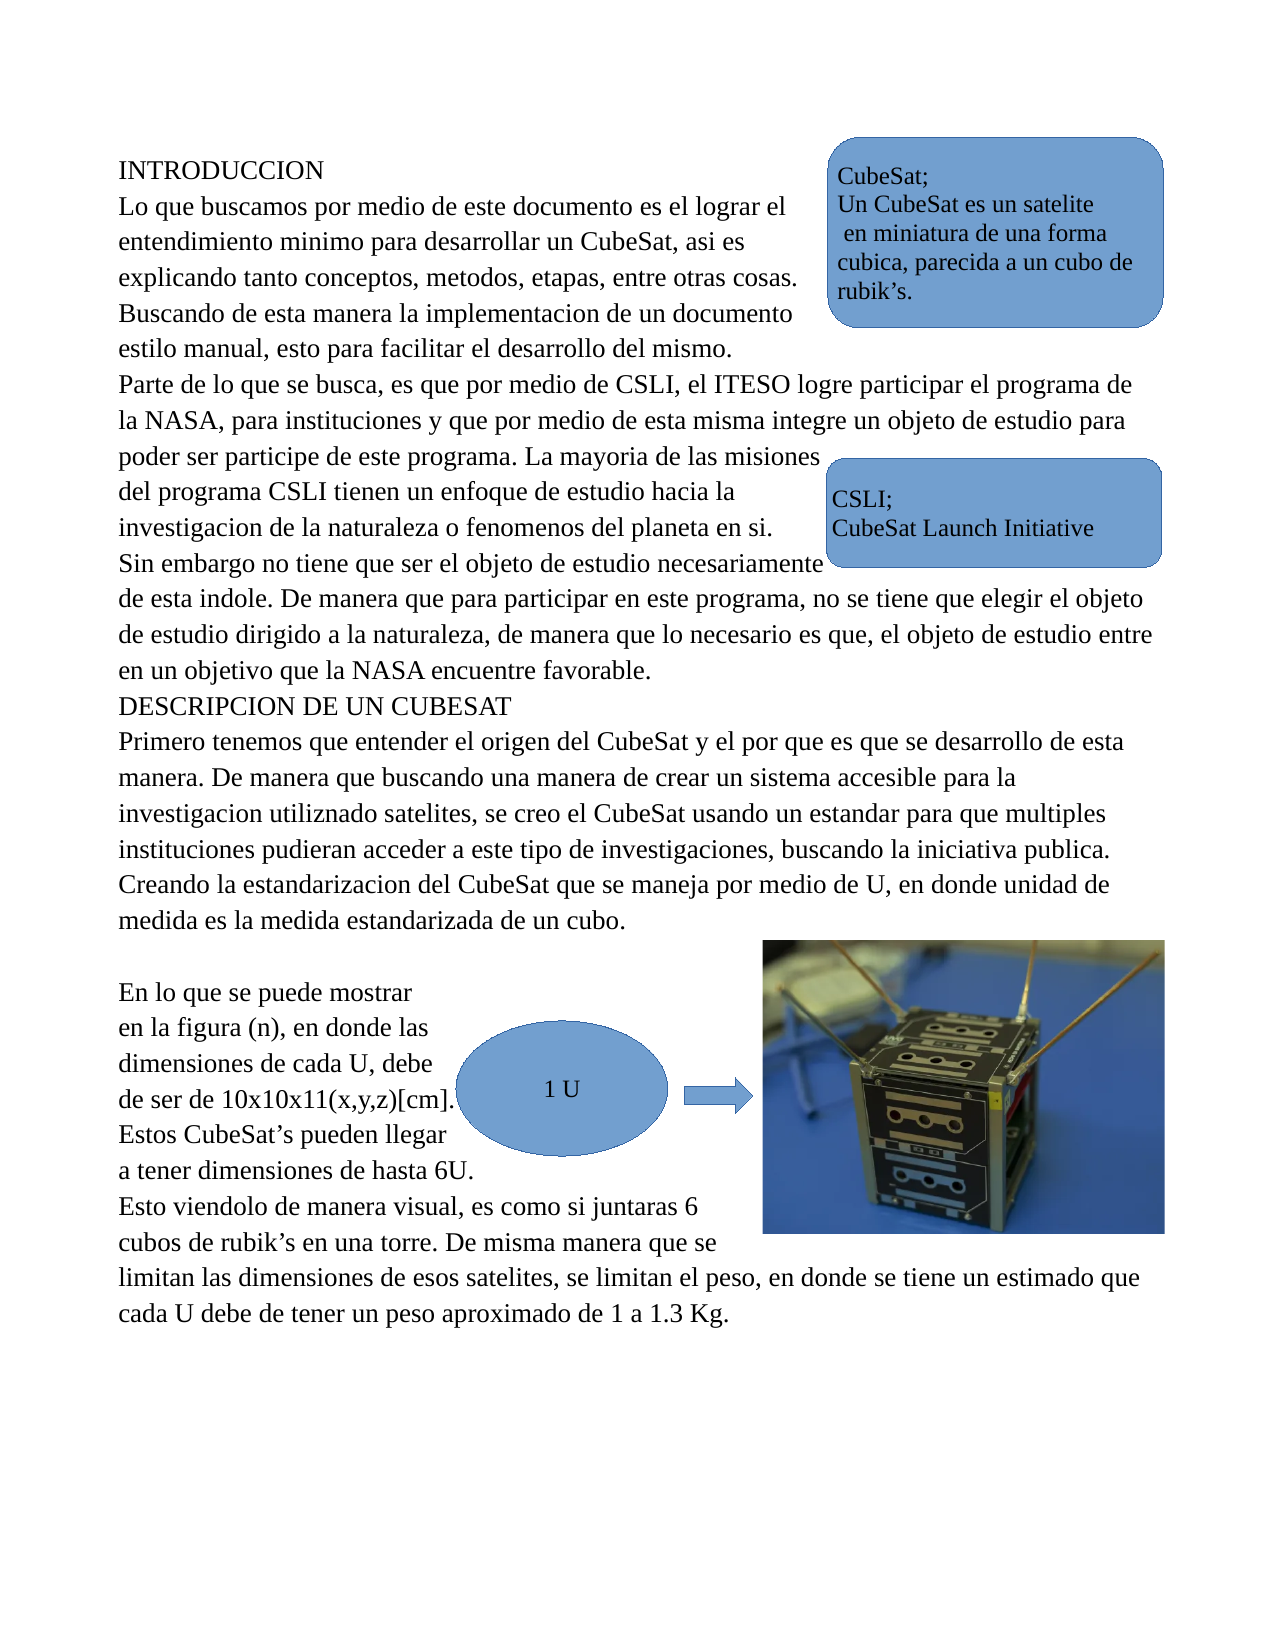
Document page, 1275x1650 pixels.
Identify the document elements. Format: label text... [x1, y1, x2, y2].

text [736, 1083, 762, 1114]
text Estos CubeSat’s pueden llegar [118, 1118, 514, 1150]
text [647, 1047, 762, 1078]
text Sin embargo no tiene que ser el objeto de estudio necesariamente [118, 547, 1157, 578]
text [661, 1083, 735, 1114]
text Parte de lo que se busca, es que por medio de CSLI, el ITESO logre participar el programa de la NASA, para instituciones y que por medio de esta misma integre un objeto de estudio para poder ser participe de este programa. La mayoria de las misiones [118, 368, 1157, 471]
text del programa CSLI tienen un enfoque de estudio hacia la [118, 475, 826, 507]
text Esto viendolo de manera visual, es como si juntaras 6 cubos de rubik’s en una torre. De misma manera que se limitan las dimensiones de esos satelites, se limitan el peso, en donde se tiene un estimado que cada U debe de tener un peso aproximado de 1 a 1.3 Kg. [118, 1190, 1157, 1328]
text entendimiento minimo para desarrollar un CubeSat, asi es [118, 225, 827, 256]
text Primero tenemos que entender el origen del CubeSat y el por que es que se desarrollo de esta manera. De manera que buscando una manera de crear un sistema accesible para la investigacion utiliznado satelites, se creo el CubeSat usando un estandar para que multiples instituciones pudieran acceder a este tipo de investigaciones, buscando la iniciativa publica. [118, 726, 1157, 864]
text Lo que buscamos por medio de este documento es el lograr el [118, 189, 827, 221]
text INTRODUCCION [118, 154, 831, 185]
text Creando la estandarizacion del CubeSat que se maneja por medio de U, en donde unidad de medida es la medida estandarizada de un cubo. [118, 868, 1157, 935]
text DESCRIPCION DE UN CUBESAT [118, 690, 1157, 721]
text explicando tanto conceptos, metodos, etapas, entre otras cosas. [81, 261, 827, 292]
text dimensiones de cada U, debe [118, 1047, 477, 1078]
text Buscando de esta manera la implementacion de un documento [81, 297, 852, 328]
picture [762, 940, 1165, 1234]
text estilo manual, esto para facilitar el desarrollo del mismo. [81, 332, 1157, 364]
text a tener dimensiones de hasta 6U. [118, 1154, 762, 1185]
text en la figura (n), en donde las [118, 1011, 762, 1042]
text de esta indole. De manera que para participar en este programa, no se tiene que elegir el objeto de estudio dirigido a la naturaleza, de manera que lo necesario es que, el objeto de estudio entre en un objetivo que la NASA encuentre favorable. [118, 583, 1157, 685]
text [609, 1118, 762, 1150]
text de ser de 10x10x11(x,y,z)[cm]. [118, 1083, 463, 1114]
text En lo que se puede mostrar [118, 976, 762, 1007]
text investigacion de la naturaleza o fenomenos del planeta en si. [118, 511, 826, 542]
